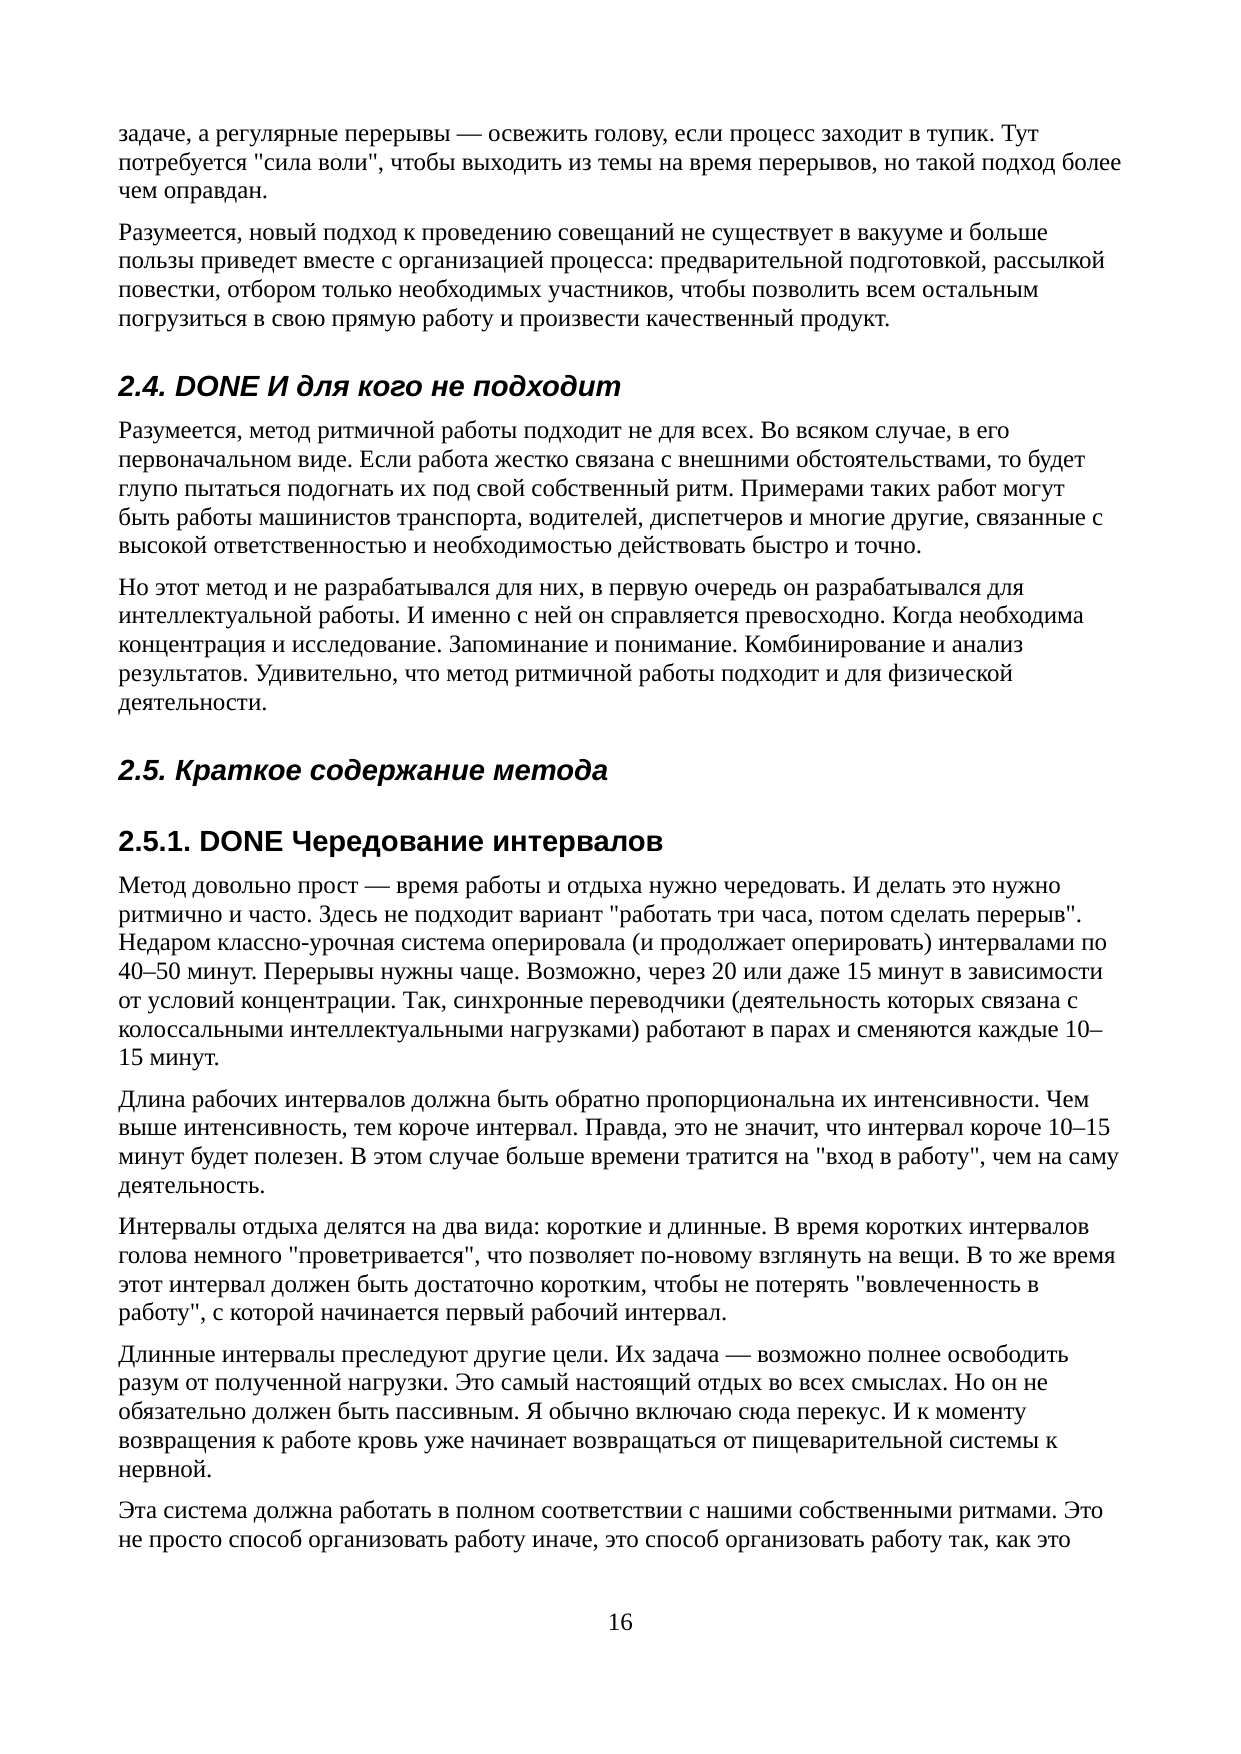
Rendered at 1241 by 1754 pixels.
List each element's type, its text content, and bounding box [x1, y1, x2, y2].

text Но этот метод и не разрабатывался для них, в первую очередь он разрабатывался для интеллектуальной работы. И именно с ней он справляется превосходно. Когда необходима концентрация и исследование. Запоминание и понимание. Комбинирование и анализ результатов. Удивительно, что метод ритмичной работы подходит и для физической деятельности. [118, 572, 1122, 715]
text Интервалы отдыха делятся на два вида: короткие и длинные. В время коротких интервалов голова немного "проветривается", что позволяет по-новому взглянуть на вещи. В то же время этот интервал должен быть достаточно коротким, чтобы не потерять "вовлеченность в работу", с которой начинается первый рабочий интервал. [118, 1211, 1122, 1326]
text Длина рабочих интервалов должна быть обратно пропорциональна их интенсивности. Чем выше интенсивность, тем короче интервал. Правда, это не значит, что интервал короче 10–15 минут будет полезен. В этом случае больше времени тратится на "вход в работу", чем на саму деятельность. [118, 1084, 1122, 1199]
subtitle DONE И для кого не подходит [118, 369, 1122, 403]
text Метод довольно прост — время работы и отдыха нужно чередовать. И делать это нужно ритмично и часто. Здесь не подходит вариант "работать три часа, потом сделать перерыв". Недаром классно-урочная система оперировала (и продолжает оперировать) интервалами по 40–50 минут. Перерывы нужны чаще. Возможно, через 20 или даже 15 минут в зависимости от условий концентрации. Так, синхронные переводчики (деятельность которых связана с колоссальными интеллектуальными нагрузками) работают в парах и сменяются каждые 10–15 минут. [118, 870, 1122, 1071]
text Разумеется, новый подход к проведению совещаний не существует в вакууме и больше пользы приведет вместе с организацией процесса: предварительной подготовкой, рассылкой повестки, отбором только необходимых участников, чтобы позволить всем остальным погрузиться в свою прямую работу и произвести качественный продукт. [118, 217, 1122, 332]
subtitle Краткое содержание метода [118, 753, 1122, 786]
text Разумеется, метод ритмичной работы подходит не для всех. Во всяком случае, в его первоначальном виде. Если работа жестко связана с внешними обстоятельствами, то будет глупо пытаться подогнать их под свой собственный ритм. Примерами таких работ могут быть работы машинистов транспорта, водителей, диспетчеров и многие другие, связанные с высокой ответственностью и необходимостью действовать быстро и точно. [118, 415, 1122, 559]
subtitle DONE Чередование интервалов [118, 824, 1122, 857]
text Длинные интервалы преследуют другие цели. Их задача — возможно полнее освободить разум от полученной нагрузки. Это самый настоящий отдых во всех смыслах. Но он не обязательно должен быть пассивным. Я обычно включаю сюда перекус. И к моменту возвращения к работе кровь уже начинает возвращаться от пищеварительной системы к нервной. [118, 1339, 1122, 1482]
text Эта система должна работать в полном соответствии с нашими собственными ритмами. Это не просто способ организовать работу иначе, это способ организовать работу так, как это [118, 1495, 1122, 1552]
text задаче, а регулярные перерывы — освежить голову, если процесс заходит в тупик. Тут потребуется "сила воли", чтобы выходить из темы на время перерывов, но такой подход более чем оправдан. [118, 118, 1122, 204]
